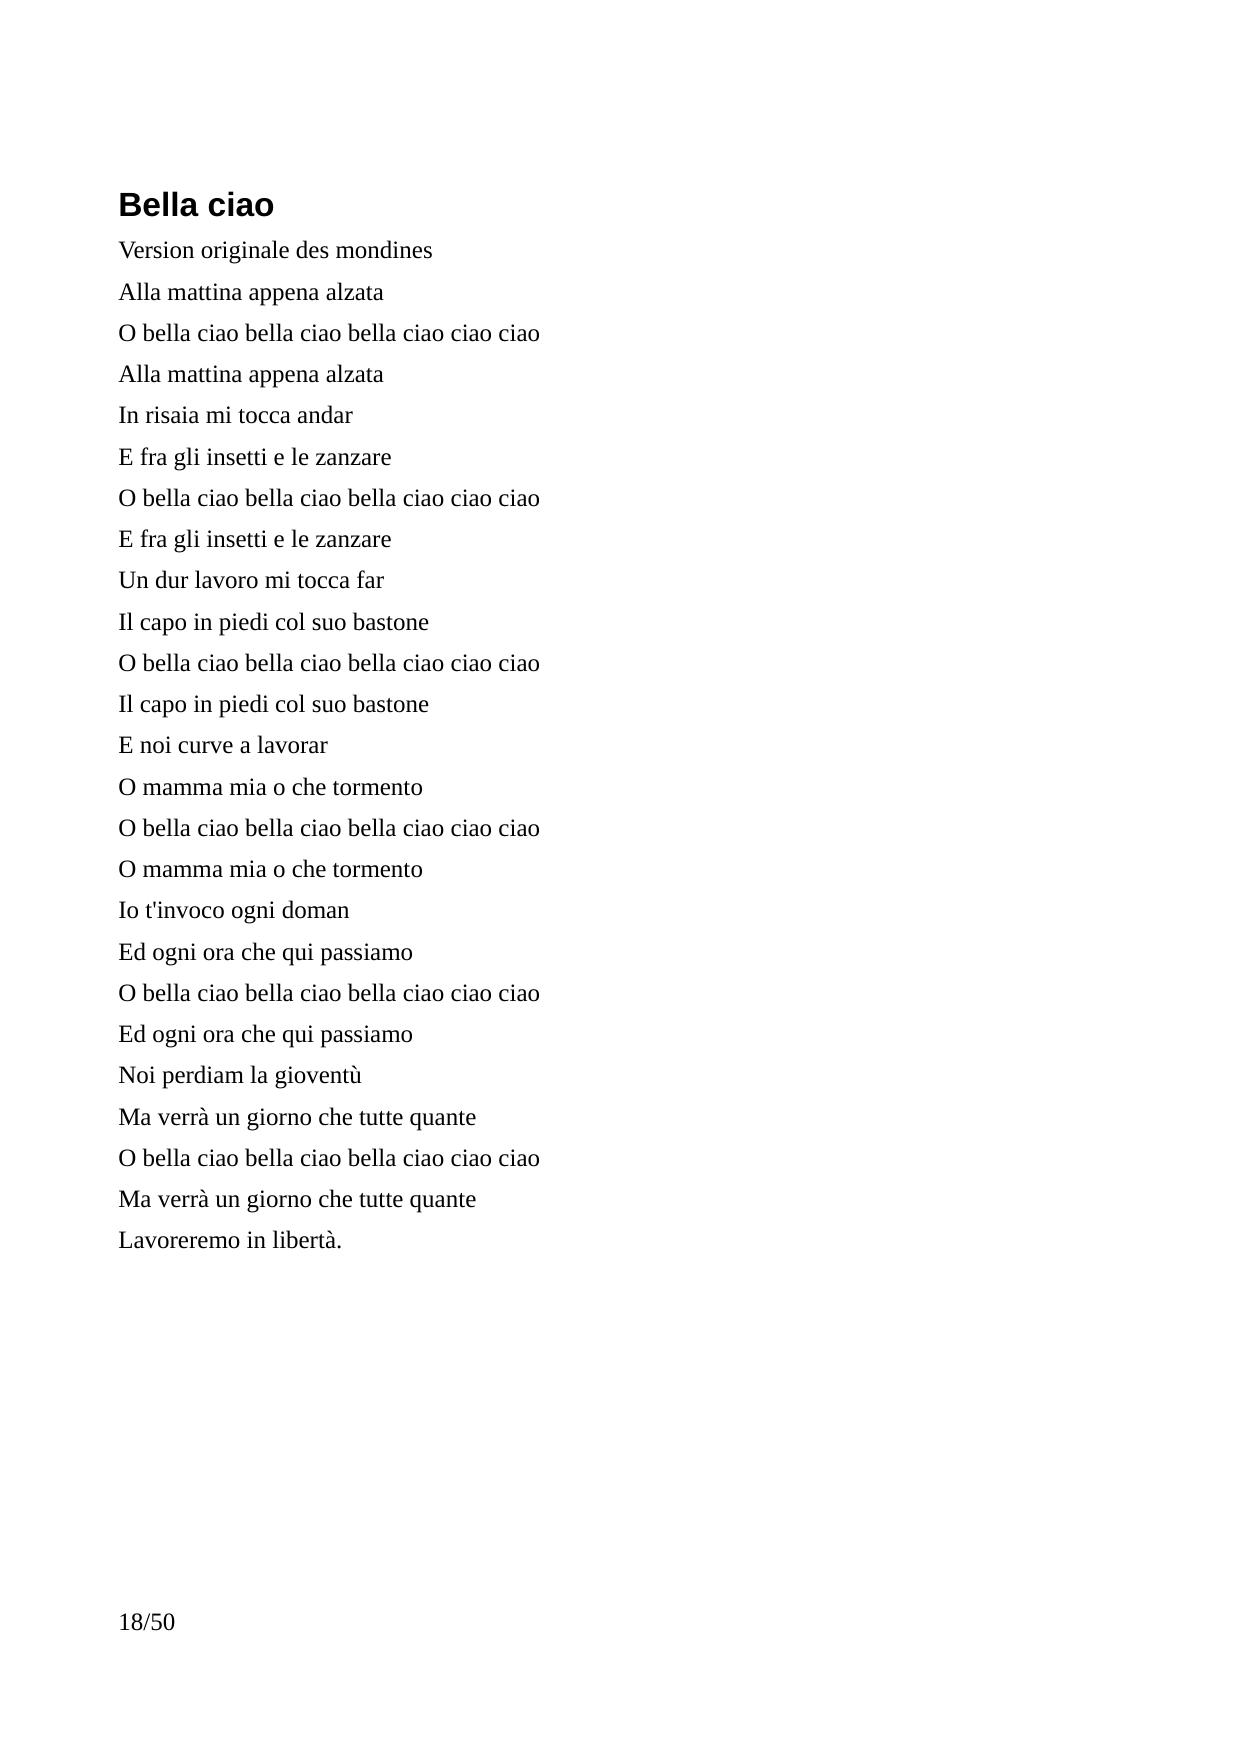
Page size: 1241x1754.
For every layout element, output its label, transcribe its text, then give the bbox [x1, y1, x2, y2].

text E fra gli insetti e le zanzare [118, 524, 620, 553]
text O bella ciao bella ciao bella ciao ciao ciao [118, 813, 620, 842]
text O mamma mia o che tormento [118, 854, 620, 883]
text Alla mattina appena alzata [118, 359, 620, 388]
text Ma verrà un giorno che tutte quante [118, 1184, 620, 1213]
text Alla mattina appena alzata [118, 277, 620, 306]
subtitle Bella ciao [118, 184, 620, 223]
text Noi perdiam la gioventù [118, 1061, 620, 1089]
text Il capo in piedi col suo bastone [118, 607, 620, 636]
text Il capo in piedi col suo bastone [118, 689, 620, 718]
text E noi curve a lavorar [118, 731, 620, 759]
text O bella ciao bella ciao bella ciao ciao ciao [118, 483, 620, 512]
text O bella ciao bella ciao bella ciao ciao ciao [118, 648, 620, 677]
text Io t'invoco ogni doman [118, 896, 620, 924]
text Ed ogni ora che qui passiamo [118, 1019, 620, 1048]
text O bella ciao bella ciao bella ciao ciao ciao [118, 1143, 620, 1172]
text In risaia mi tocca andar [118, 401, 620, 429]
text O bella ciao bella ciao bella ciao ciao ciao [118, 318, 620, 347]
text O bella ciao bella ciao bella ciao ciao ciao [118, 978, 620, 1007]
text Ed ogni ora che qui passiamo [118, 937, 620, 966]
text Ma verrà un giorno che tutte quante [118, 1102, 620, 1131]
text O mamma mia o che tormento [118, 772, 620, 801]
text Version originale des mondines [118, 236, 620, 264]
text Lavoreremo in libertà. [118, 1226, 620, 1254]
text Un dur lavoro mi tocca far [118, 566, 620, 594]
text E fra gli insetti e le zanzare [118, 442, 620, 471]
